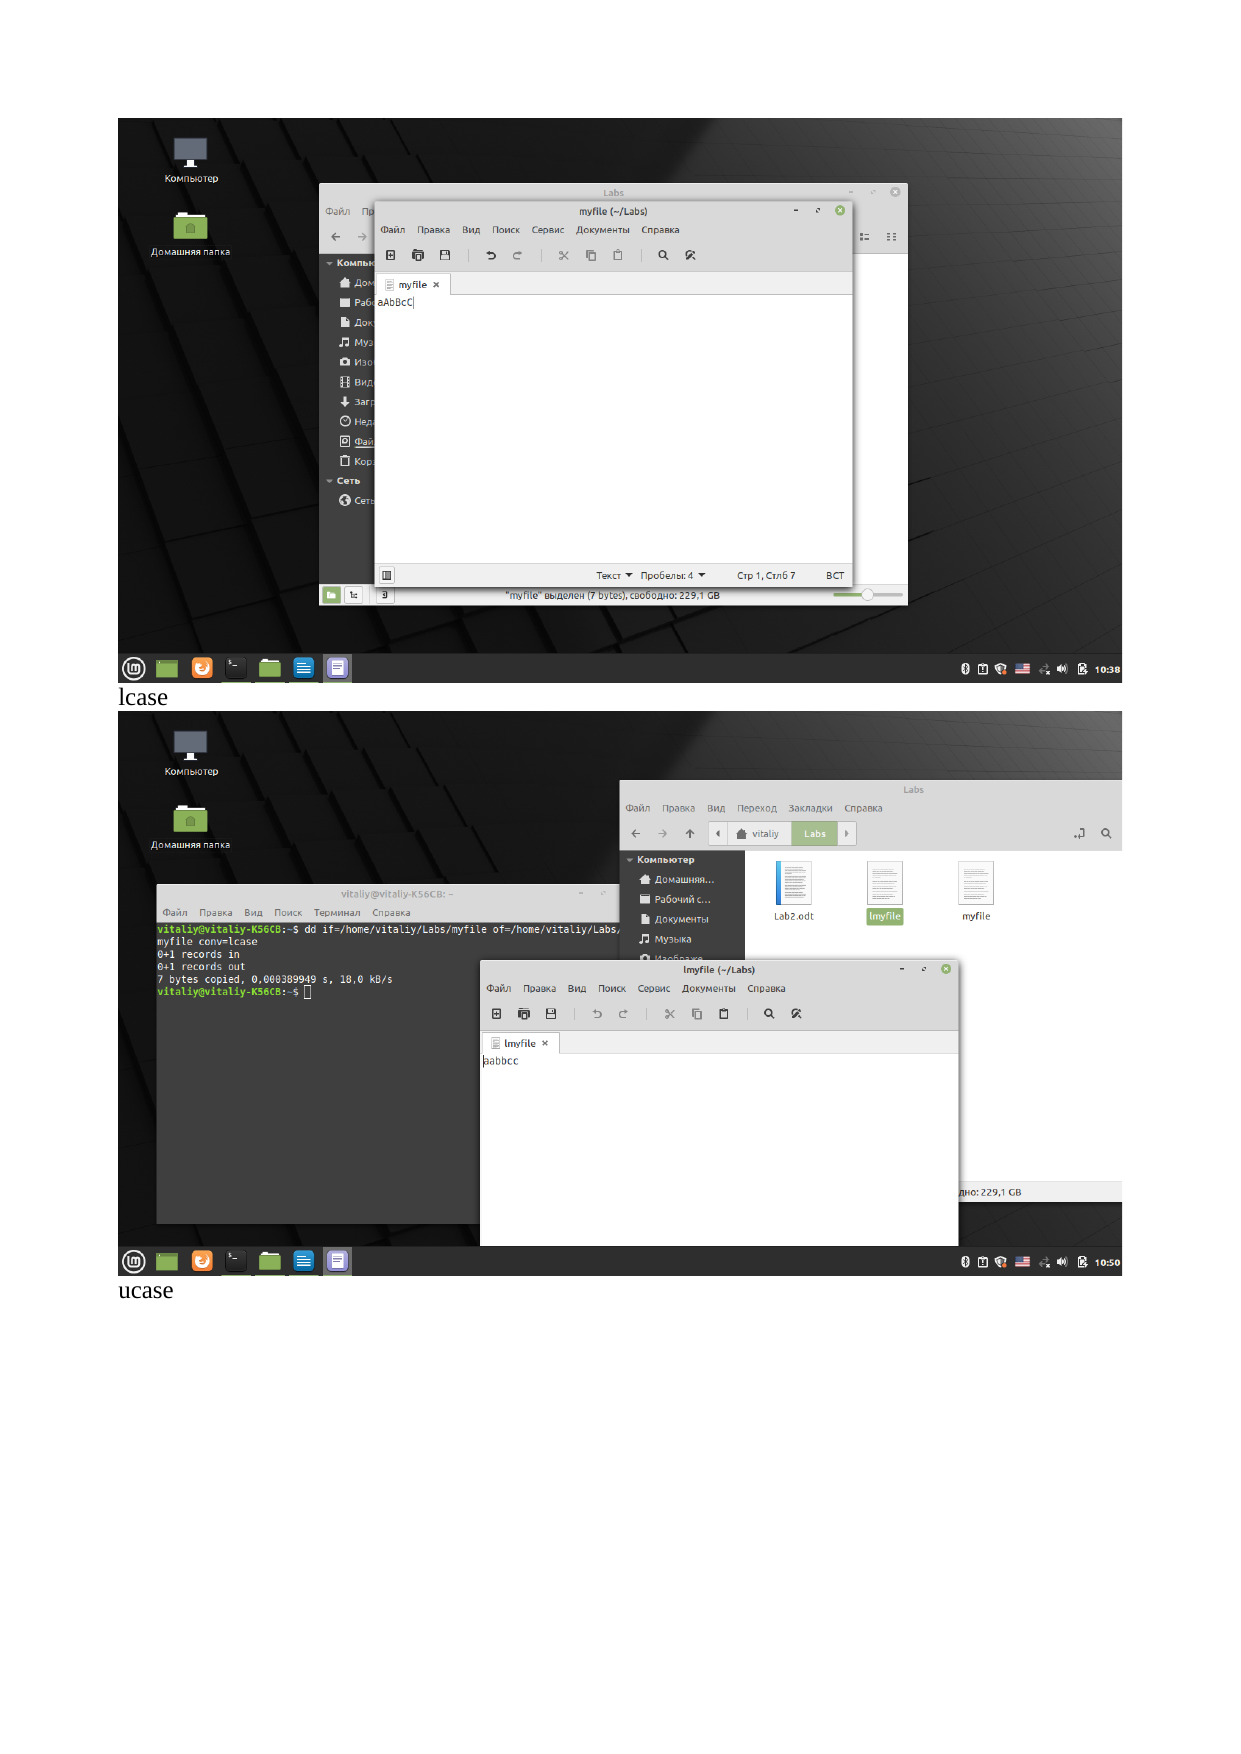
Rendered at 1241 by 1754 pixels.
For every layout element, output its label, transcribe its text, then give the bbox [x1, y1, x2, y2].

text ucase [118, 1276, 1122, 1304]
picture [118, 711, 1123, 1276]
text lcase [118, 683, 1122, 711]
picture [118, 118, 1123, 683]
